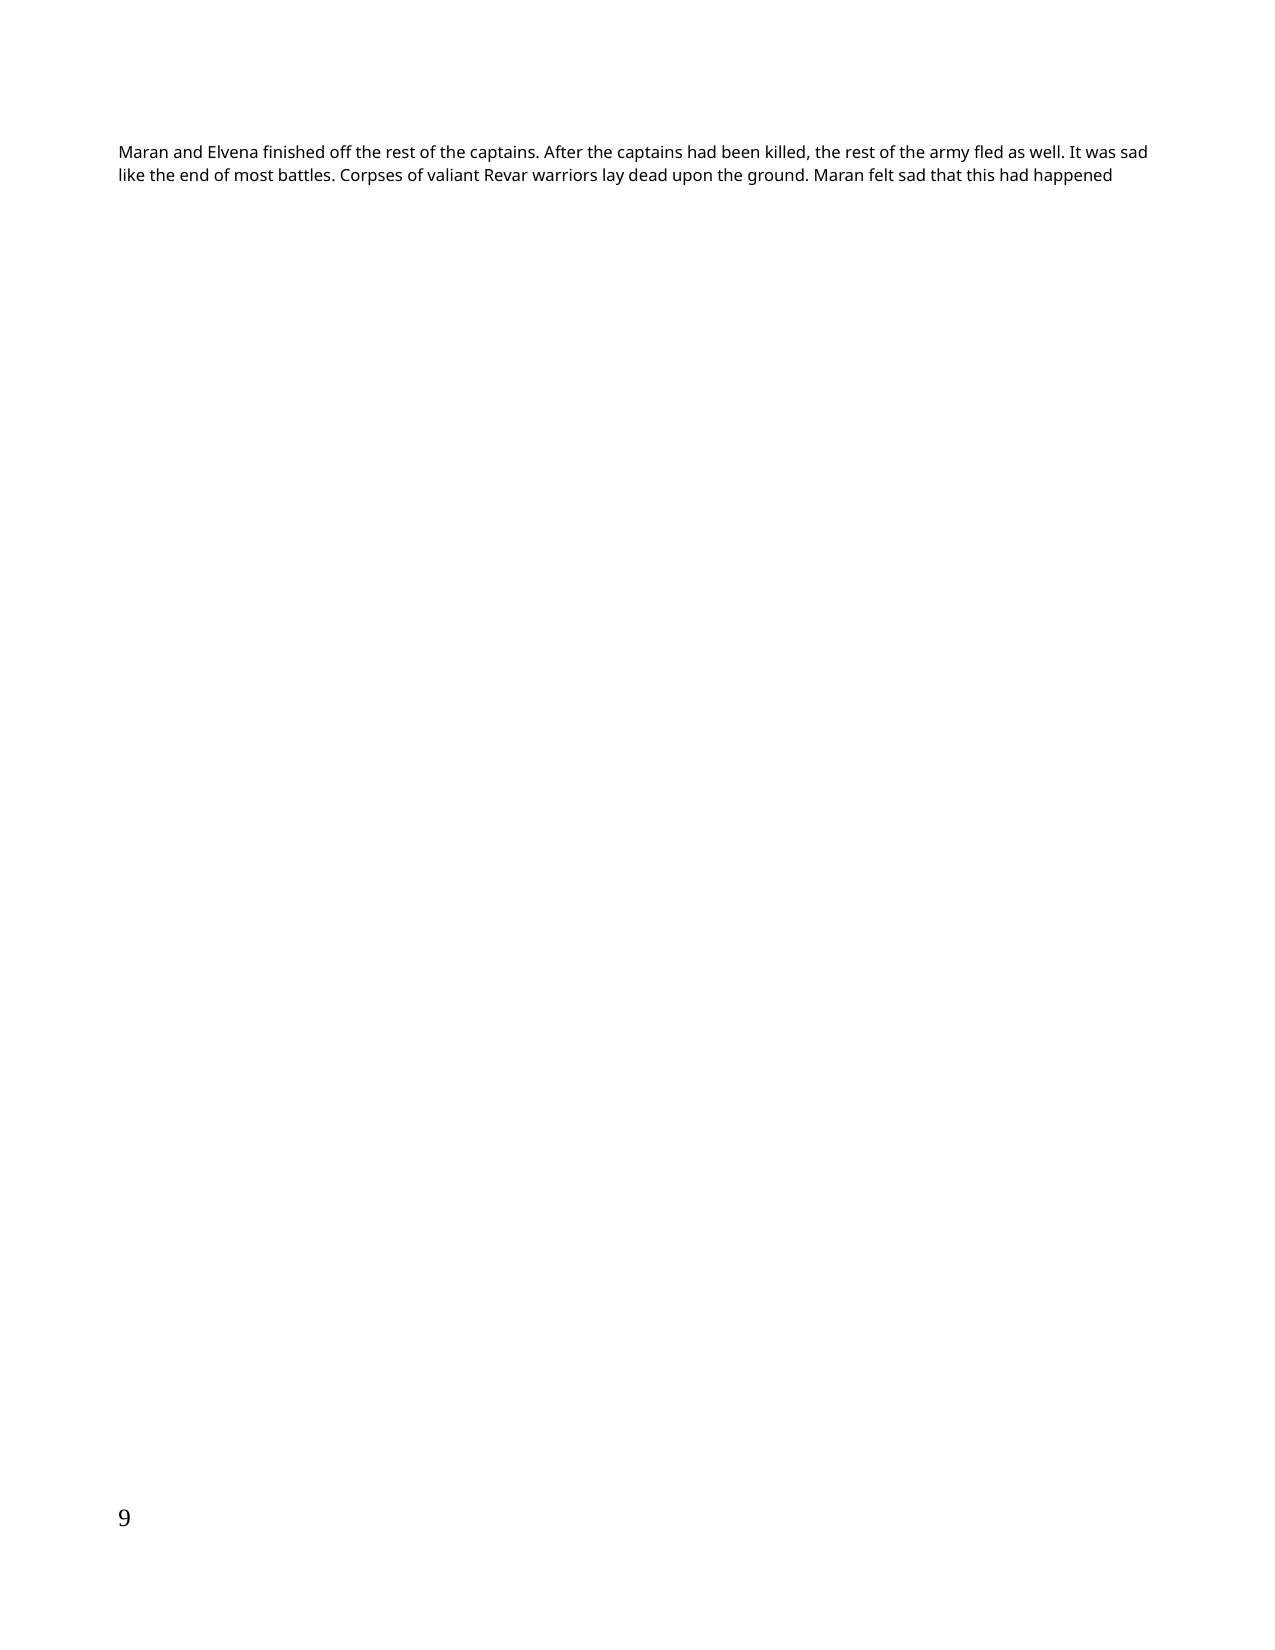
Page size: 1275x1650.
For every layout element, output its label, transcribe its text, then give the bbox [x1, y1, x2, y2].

text Maran and Elvena finished off the rest of the captains. After the captains had been killed, the rest of the army fled as well. It was sad like the end of most battles. Corpses of valiant Revar warriors lay dead upon the ground. Maran felt sad that this had happened [118, 141, 1157, 186]
